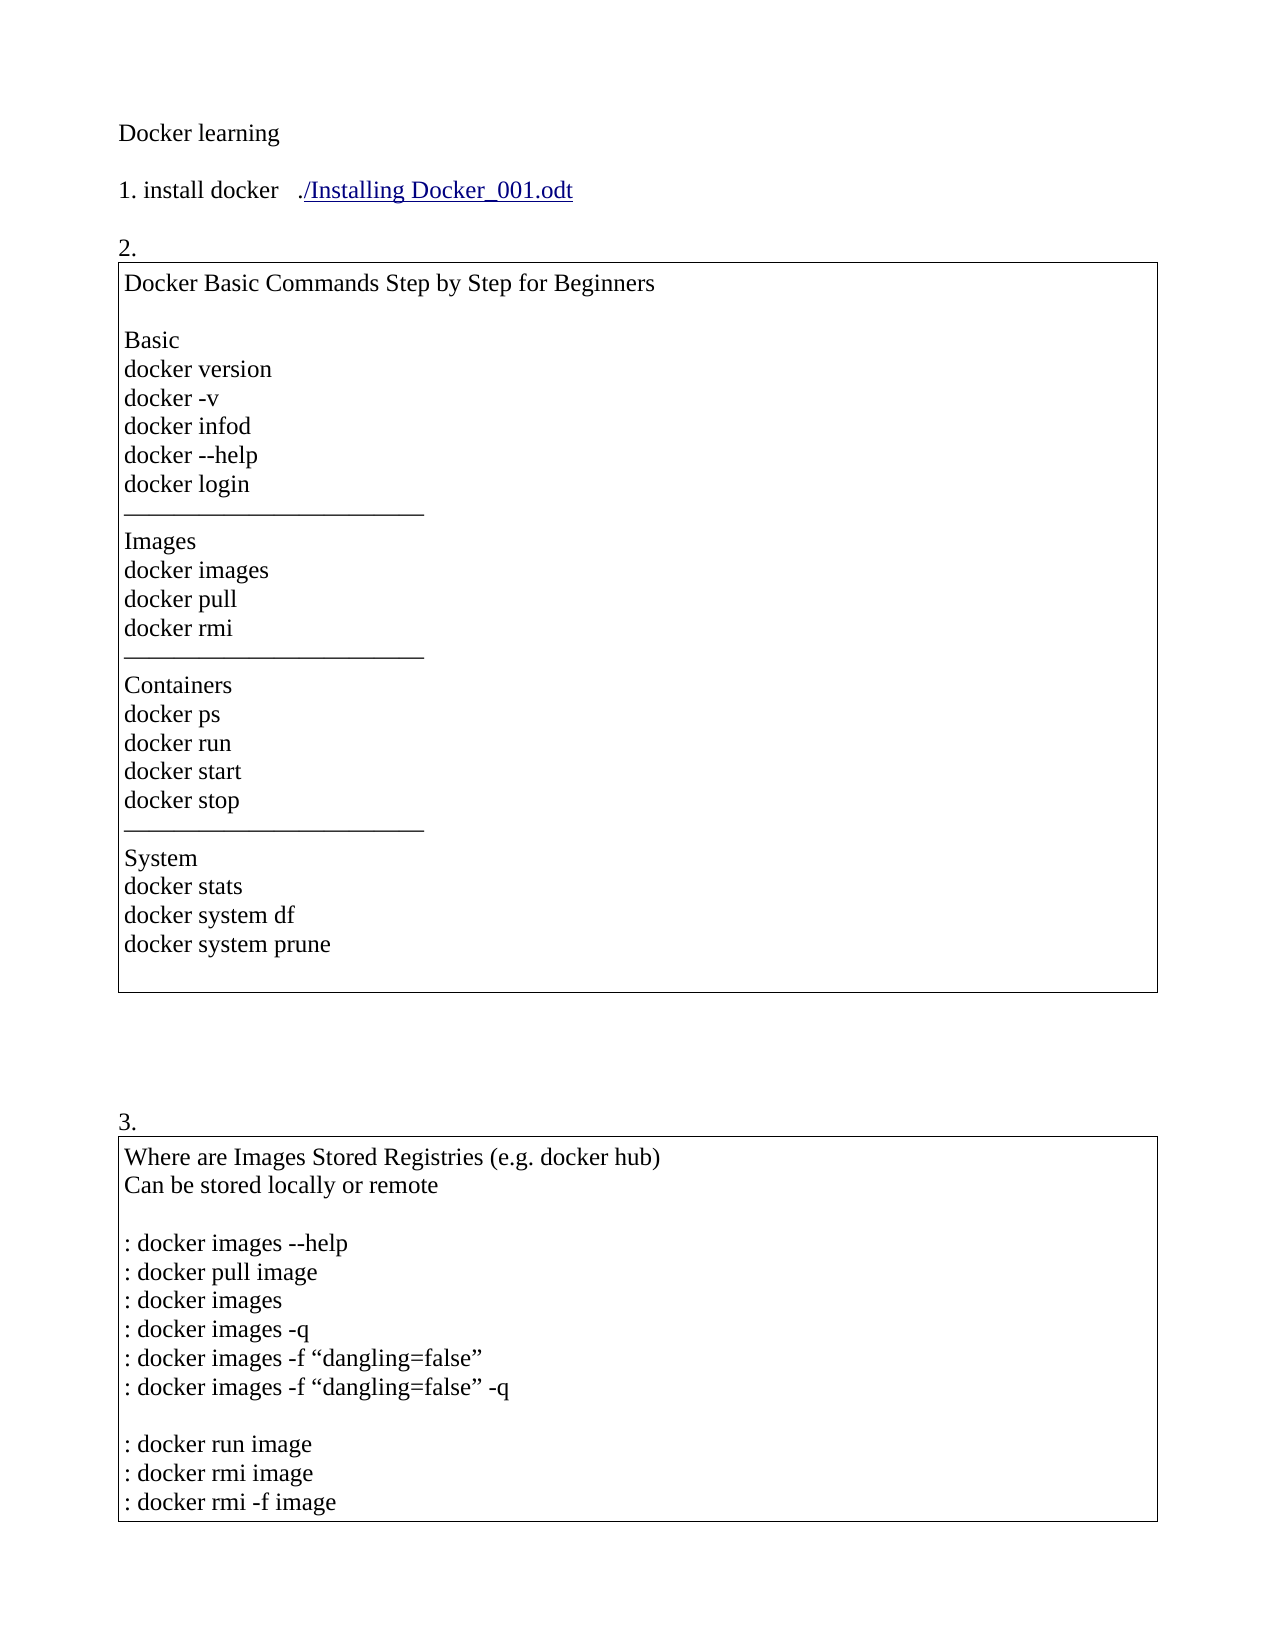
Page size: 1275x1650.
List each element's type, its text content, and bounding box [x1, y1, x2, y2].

table_header Where are Images Stored Registries (e.g. docker hub) Can be stored locally or remote : docker images --help : docker pull image : docker images : docker images -q : docker images -f “dangling=false” : docker images -f “dangling=false” -q : docker run image : docker rmi image : docker rmi -f image [119, 1137, 1157, 1521]
text 2. [118, 233, 1157, 262]
text 3. [118, 1107, 1157, 1136]
table_header Docker Basic Commands Step by Step for Beginners Basic docker version docker -v docker infod docker --help docker login ———————————— Images docker images docker pull docker rmi ———————————— Containers docker ps docker run docker start docker stop ———————————— System docker stats docker system df docker system prune [119, 263, 1157, 992]
text Docker learning [118, 118, 1157, 147]
text 1. install docker ./Installing Docker_001.odt [118, 176, 1157, 204]
